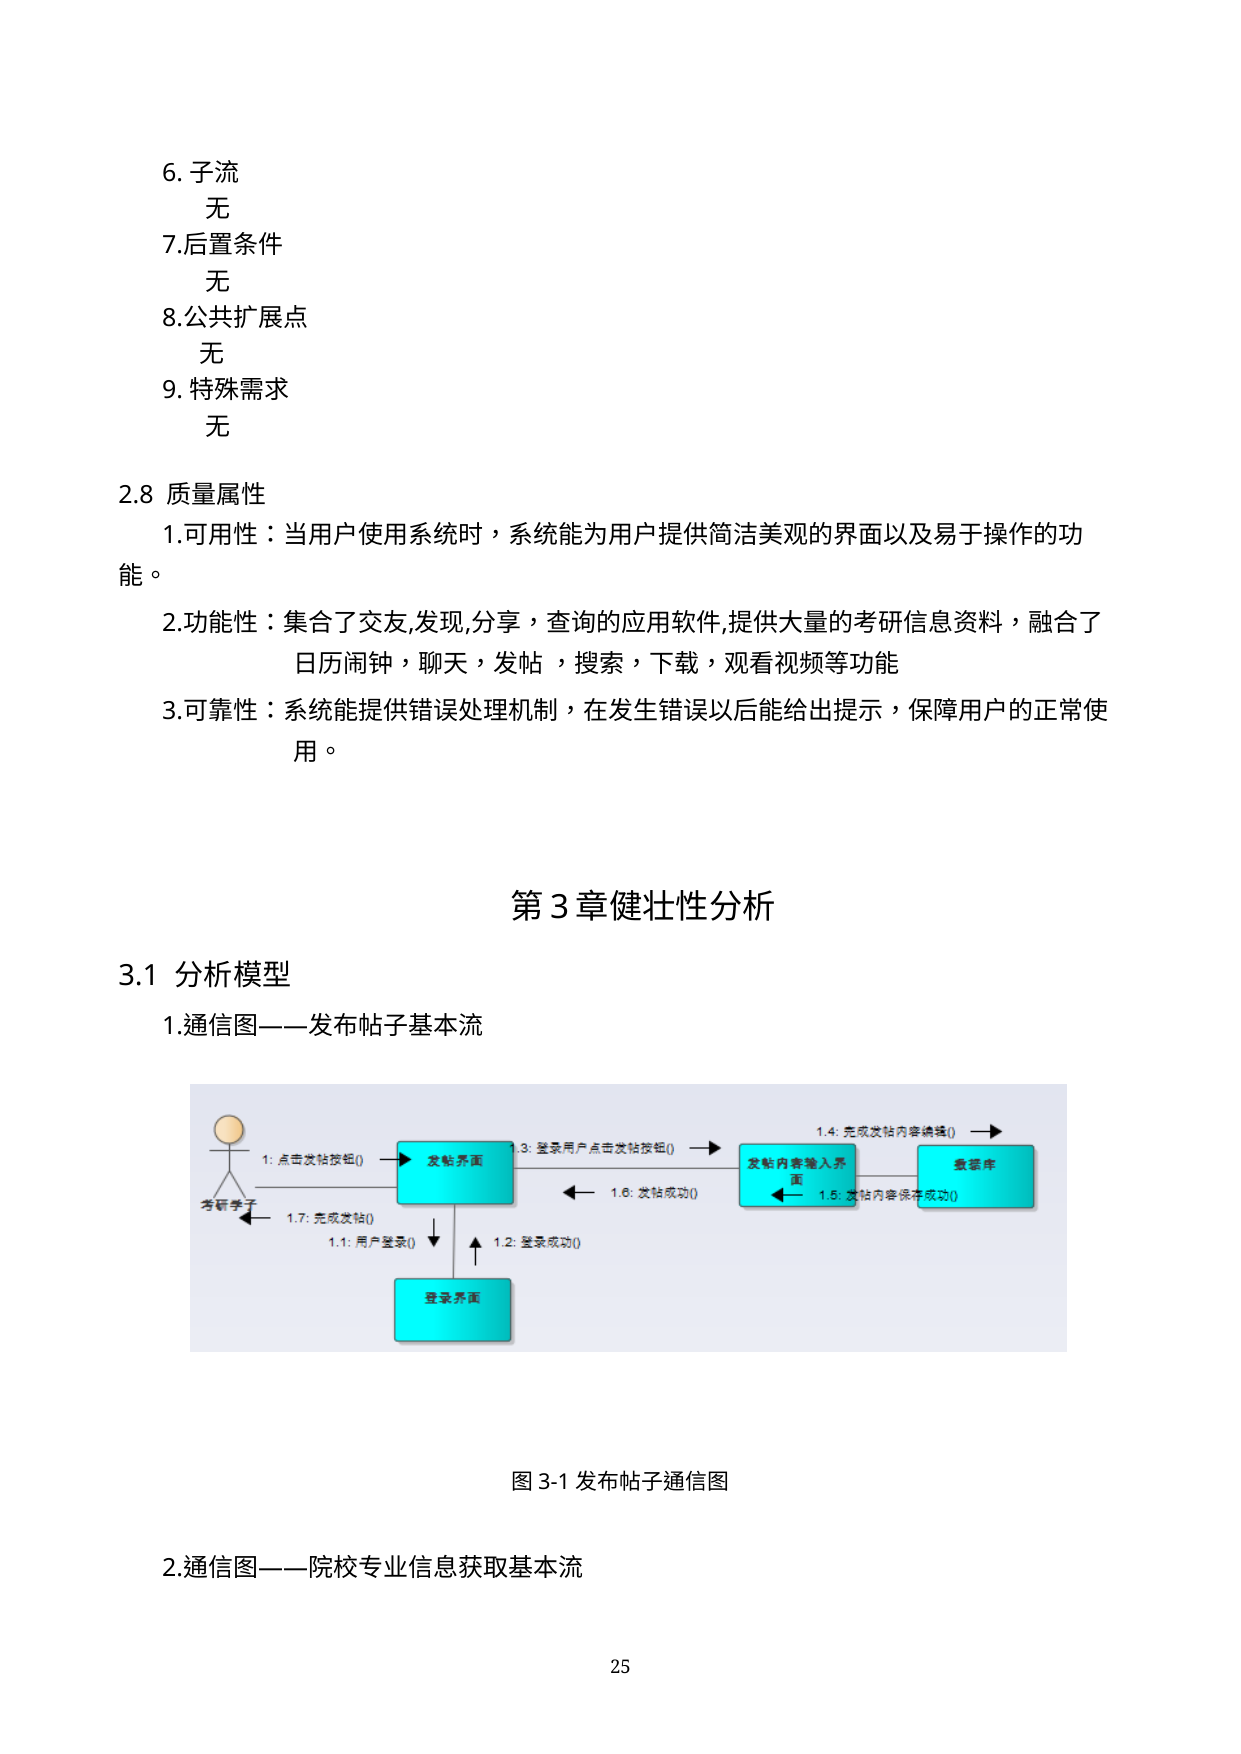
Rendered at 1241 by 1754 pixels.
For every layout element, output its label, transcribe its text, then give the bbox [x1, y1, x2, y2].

text 9. 特殊需求 [118, 370, 1122, 406]
picture [190, 1084, 1067, 1352]
text 6. 子流 [118, 152, 1122, 188]
text 3.可靠性：系统能提供错误处理机制，在发生错误以后能给出提示，保障用户的正常使 用。 [118, 693, 1122, 768]
text 无 [118, 333, 1122, 370]
text 无 [118, 406, 1122, 442]
text 无 [118, 188, 1122, 225]
subtitle 第3章健壮性分析 [118, 883, 1122, 929]
text 图3-1 发布帖子通信图 [118, 1466, 1122, 1496]
text 无 [118, 261, 1122, 297]
text 1.可用性：当用户使用系统时，系统能为用户提供简洁美观的界面以及易于操作的功能。 [118, 517, 1122, 592]
text 2.通信图——院校专业信息获取基本流 [58, 1550, 1122, 1584]
text 7.后置条件 [118, 225, 1122, 261]
text 1.通信图——发布帖子基本流 [58, 1008, 1122, 1042]
text 8.公共扩展点 [118, 297, 1122, 333]
text 2.8 质量属性 [118, 476, 1122, 510]
subtitle 3.1 分析模型 [58, 954, 1122, 994]
text 2.功能性：集合了交友,发现,分享，查询的应用软件,提供大量的考研信息资料，融合了 日历闹钟，聊天，发帖 ，搜索，下载，观看视频等功能 [118, 605, 1122, 680]
